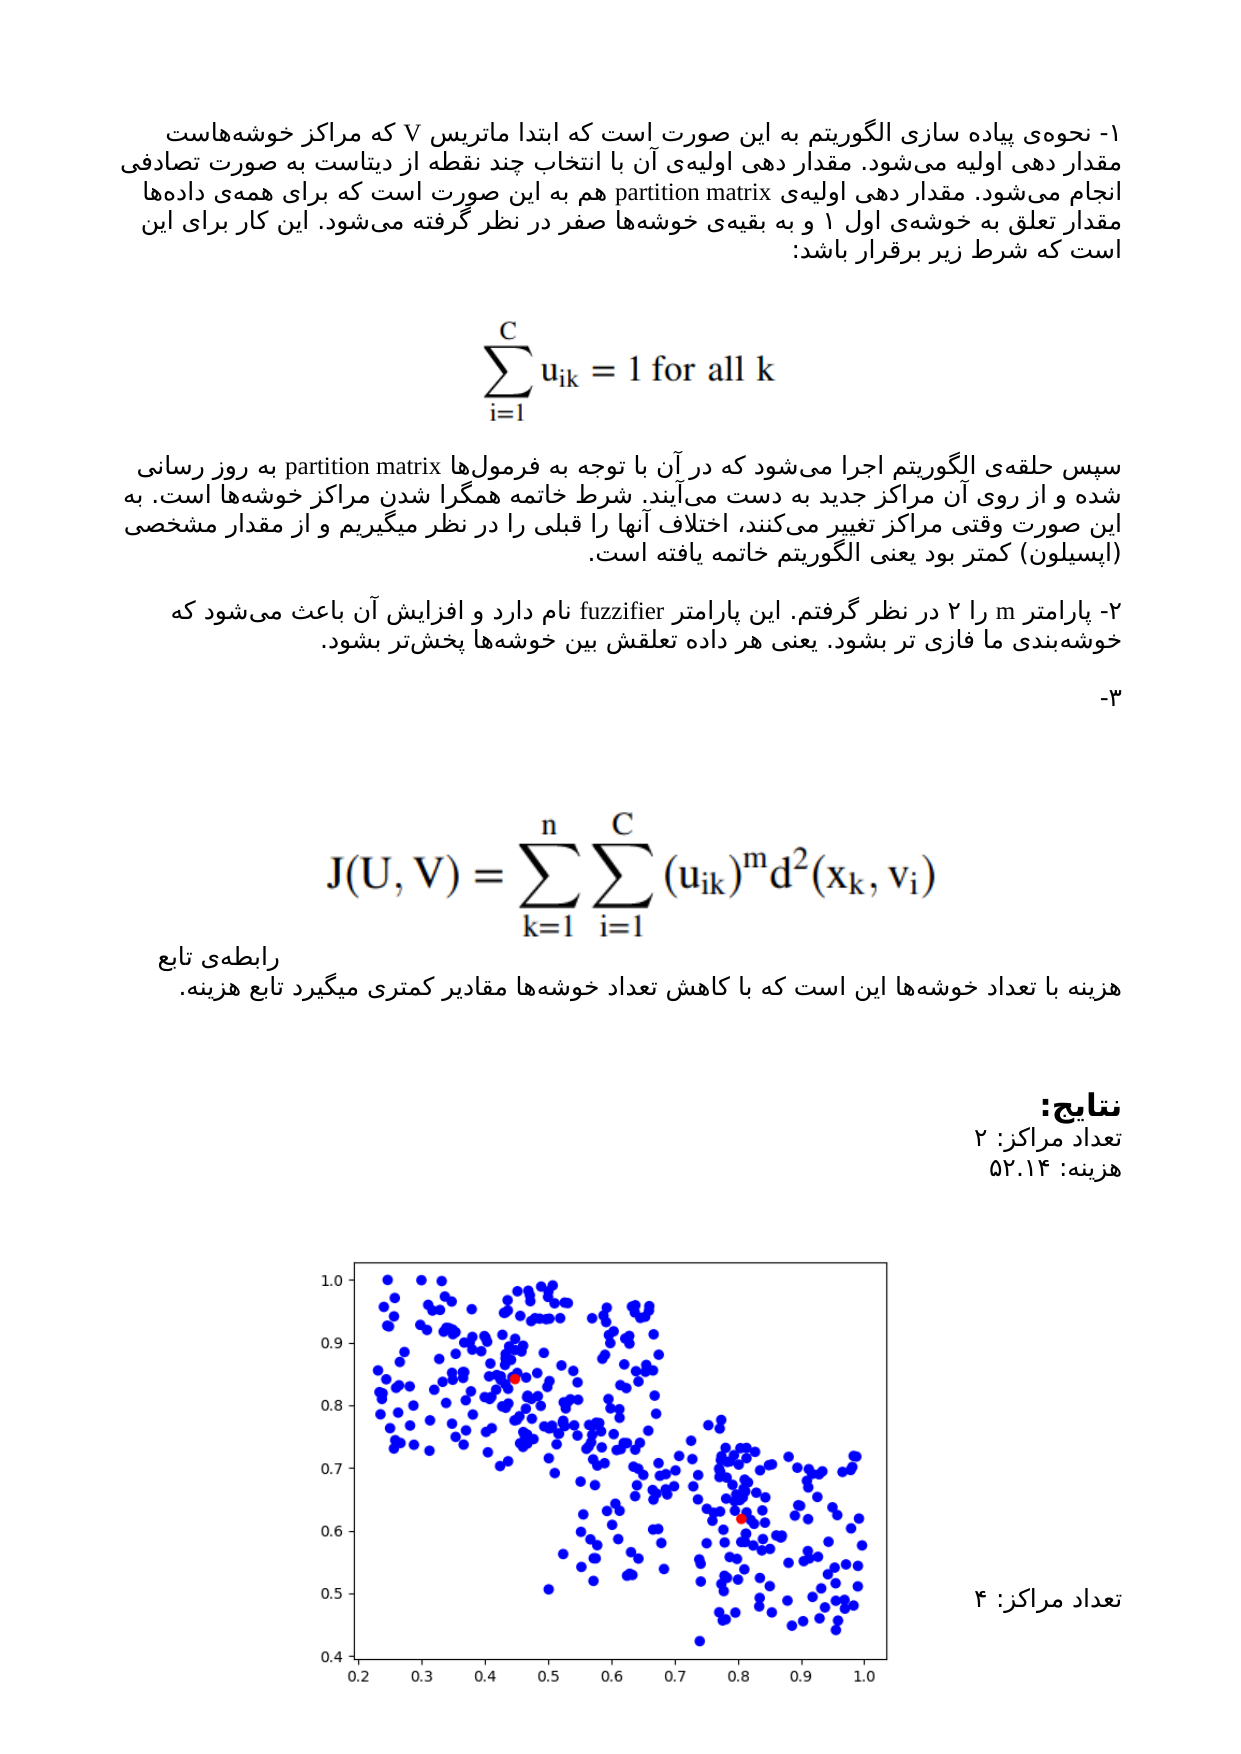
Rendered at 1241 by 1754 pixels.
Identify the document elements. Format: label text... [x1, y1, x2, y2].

picture [427, 284, 822, 451]
picture [268, 1200, 955, 1716]
text سپس حلقه‌ی الگوریتم اجرا می‌شود که در آن با توجه به فرمول‌ها partition matrix به روز رسانی شده و از روی آن مراکز جدید به دست می‌آیند. شرط خاتمه همگرا شدن مراکز خوشه‌ها است. به این صورت وقتی مراکز تغییر می‌کنند،‌ اختلاف آنها را قبلی را در نظر میگیریم و از مقدار مشخصی (اپسیلون) کمتر بود یعنی الگوریتم خاتمه یافته است. [118, 264, 1122, 567]
text رابطه‌ی تابع هزینه با تعداد خوشه‌ها این است که با کاهش تعداد خوشه‌ها مقادیر کمتری میگیرد تابع هزینه. [118, 943, 1122, 1001]
text تعداد مراکز: ۲ [118, 1123, 1122, 1153]
text هزینه: ۵۲.۱۴ [118, 1153, 1122, 1182]
text نتایج: [118, 1087, 1122, 1123]
text ۲- پارامتر m را ۲ در نظر گرفتم. این پارامتر fuzzifier نام دارد و افزایش آن باعث می‌شود که خوشه‌بندی ما فازی تر بشود. یعنی هر داده تعلقش بین خوشه‌ها پخش‌تر بشود. [118, 596, 1122, 655]
text ۳- [118, 683, 1122, 713]
text ۱- نحوه‌ی پیاده سازی الگوریتم به این صورت است که ابتدا ماتریس V که مراکز خوشه‌هاست مقدار دهی اولیه می‌شود. مقدار دهی اولیه‌ی آن با انتخاب چند نقطه از دیتاست به صورت تصادفی انجام می‌شود. مقدار دهی اولیه‌ی partition matrix هم به این صورت است که برای همه‌ی داده‌ها مقدار تعلق به خوشه‌ی اول ۱ و به بقیه‌ی خوشه‌ها صفر در نظر گرفته می‌شود. این کار برای این است که شرط زیر برقرار باشد:‌ [118, 118, 1122, 264]
text [118, 1584, 268, 1613]
text تعداد مراکز: ۴ [955, 1584, 1122, 1613]
picture [280, 775, 1005, 954]
